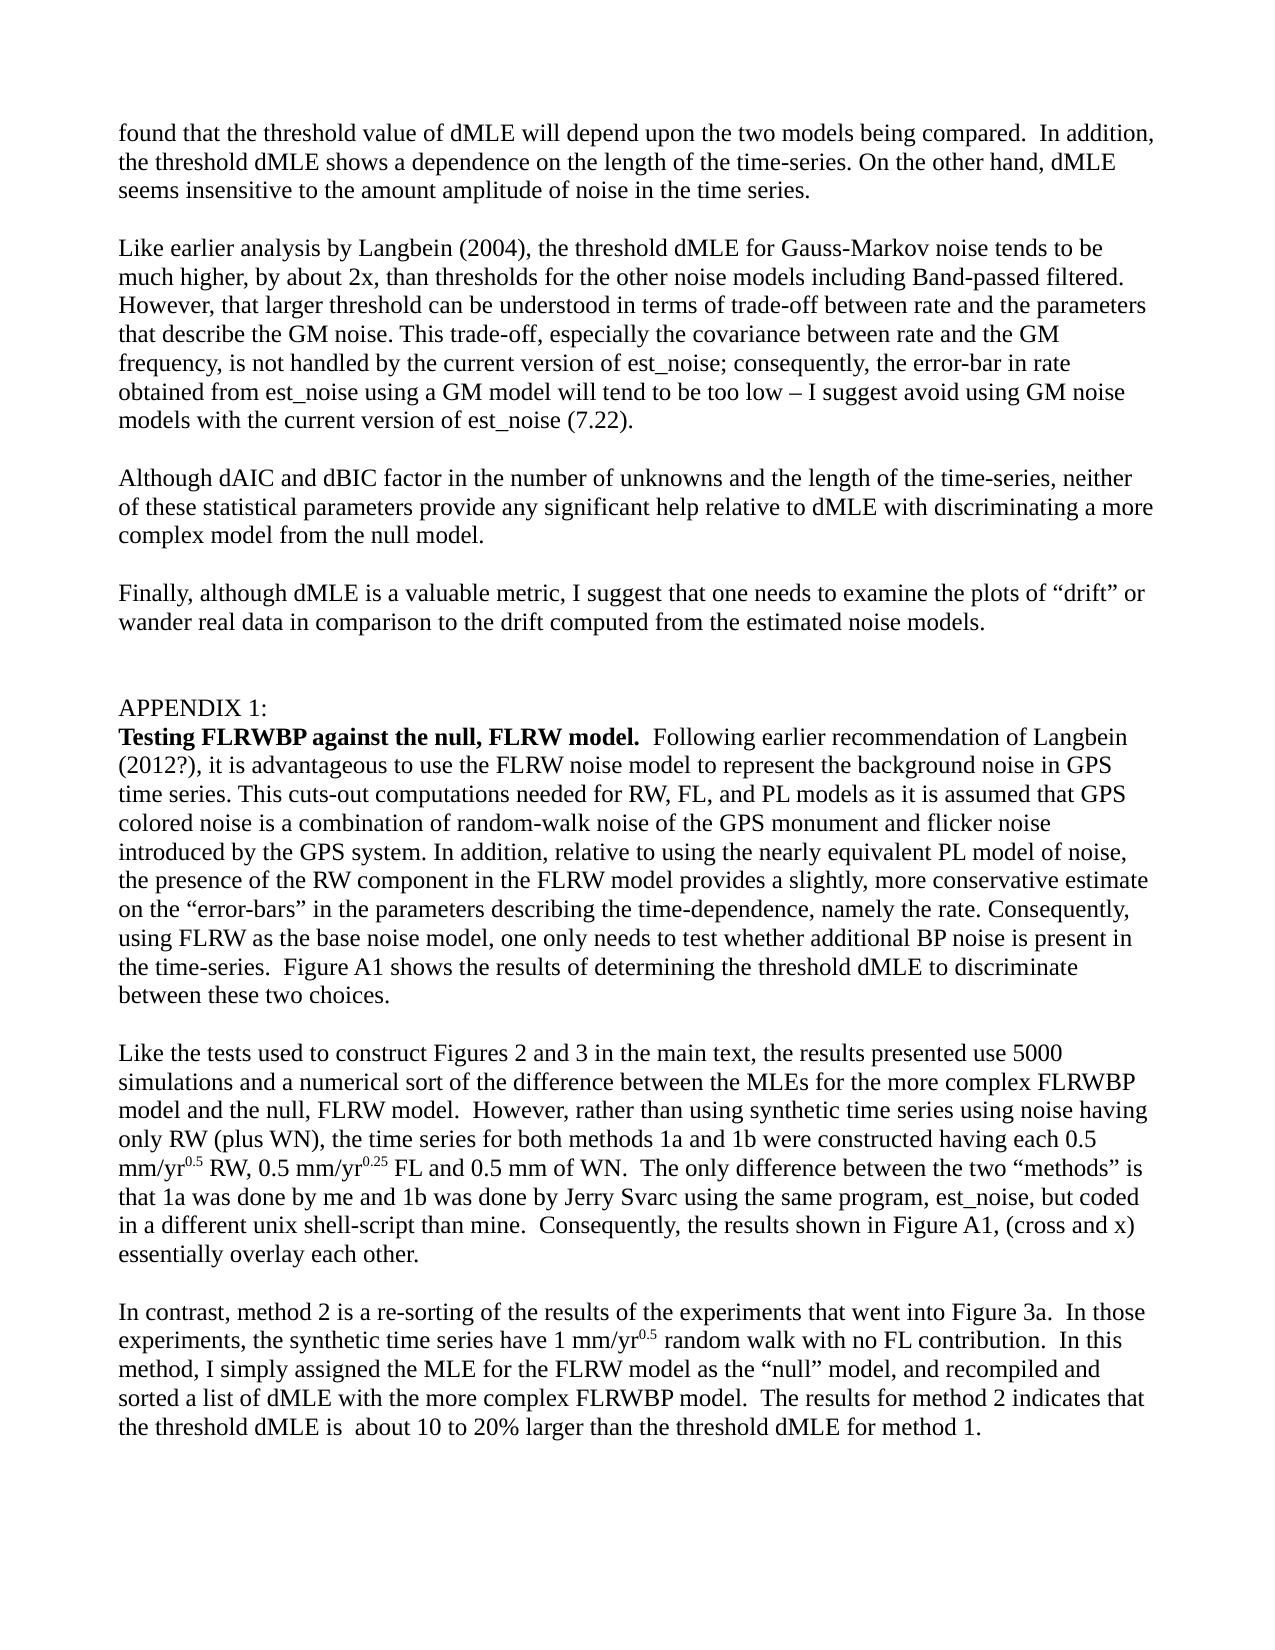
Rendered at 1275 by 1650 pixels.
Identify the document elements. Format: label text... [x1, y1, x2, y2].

text found that the threshold value of dMLE will depend upon the two models being compared. In addition, the threshold dMLE shows a dependence on the length of the time-series. On the other hand, dMLE seems insensitive to the amount amplitude of noise in the time series. [118, 118, 1157, 204]
text In contrast, method 2 is a re-sorting of the results of the experiments that went into Figure 3a. In those experiments, the synthetic time series have 1 mm/yr0.5 random walk with no FL contribution. In this method, I simply assigned the MLE for the FLRW model as the “null” model, and recompiled and sorted a list of dMLE with the more complex FLRWBP model. The results for method 2 indicates that the threshold dMLE is about 10 to 20% larger than the threshold dMLE for method 1. [118, 1297, 1157, 1441]
text Testing FLRWBP against the null, FLRW model. Following earlier recommendation of Langbein (2012?), it is advantageous to use the FLRW noise model to represent the background noise in GPS time series. This cuts-out computations needed for RW, FL, and PL models as it is assumed that GPS colored noise is a combination of random-walk noise of the GPS monument and flicker noise introduced by the GPS system. In addition, relative to using the nearly equivalent PL model of noise, the presence of the RW component in the FLRW model provides a slightly, more conservative estimate on the “error-bars” in the parameters describing the time-dependence, namely the rate. Consequently, using FLRW as the base noise model, one only needs to test whether additional BP noise is present in the time-series. Figure A1 shows the results of determining the threshold dMLE to discriminate between these two choices. [118, 722, 1157, 1009]
text Although dAIC and dBIC factor in the number of unknowns and the length of the time-series, neither of these statistical parameters provide any significant help relative to dMLE with discriminating a more complex model from the null model. [118, 463, 1157, 549]
text Like earlier analysis by Langbein (2004), the threshold dMLE for Gauss-Markov noise tends to be much higher, by about 2x, than thresholds for the other noise models including Band-passed filtered. However, that larger threshold can be understood in terms of trade-off between rate and the parameters that describe the GM noise. This trade-off, especially the covariance between rate and the GM frequency, is not handled by the current version of est_noise; consequently, the error-bar in rate obtained from est_noise using a GM model will tend to be too low – I suggest avoid using GM noise models with the current version of est_noise (7.22). [118, 233, 1157, 434]
text Like the tests used to construct Figures 2 and 3 in the main text, the results presented use 5000 simulations and a numerical sort of the difference between the MLEs for the more complex FLRWBP model and the null, FLRW model. However, rather than using synthetic time series using noise having only RW (plus WN), the time series for both methods 1a and 1b were constructed having each 0.5 mm/yr0.5 RW, 0.5 mm/yr0.25 FL and 0.5 mm of WN. The only difference between the two “methods” is that 1a was done by me and 1b was done by Jerry Svarc using the same program, est_noise, but coded in a different unix shell-script than mine. Consequently, the results shown in Figure A1, (cross and x) essentially overlay each other. [118, 1038, 1157, 1268]
text Finally, although dMLE is a valuable metric, I suggest that one needs to examine the plots of “drift” or wander real data in comparison to the drift computed from the estimated noise models. [118, 578, 1157, 636]
text APPENDIX 1: [118, 693, 1157, 722]
